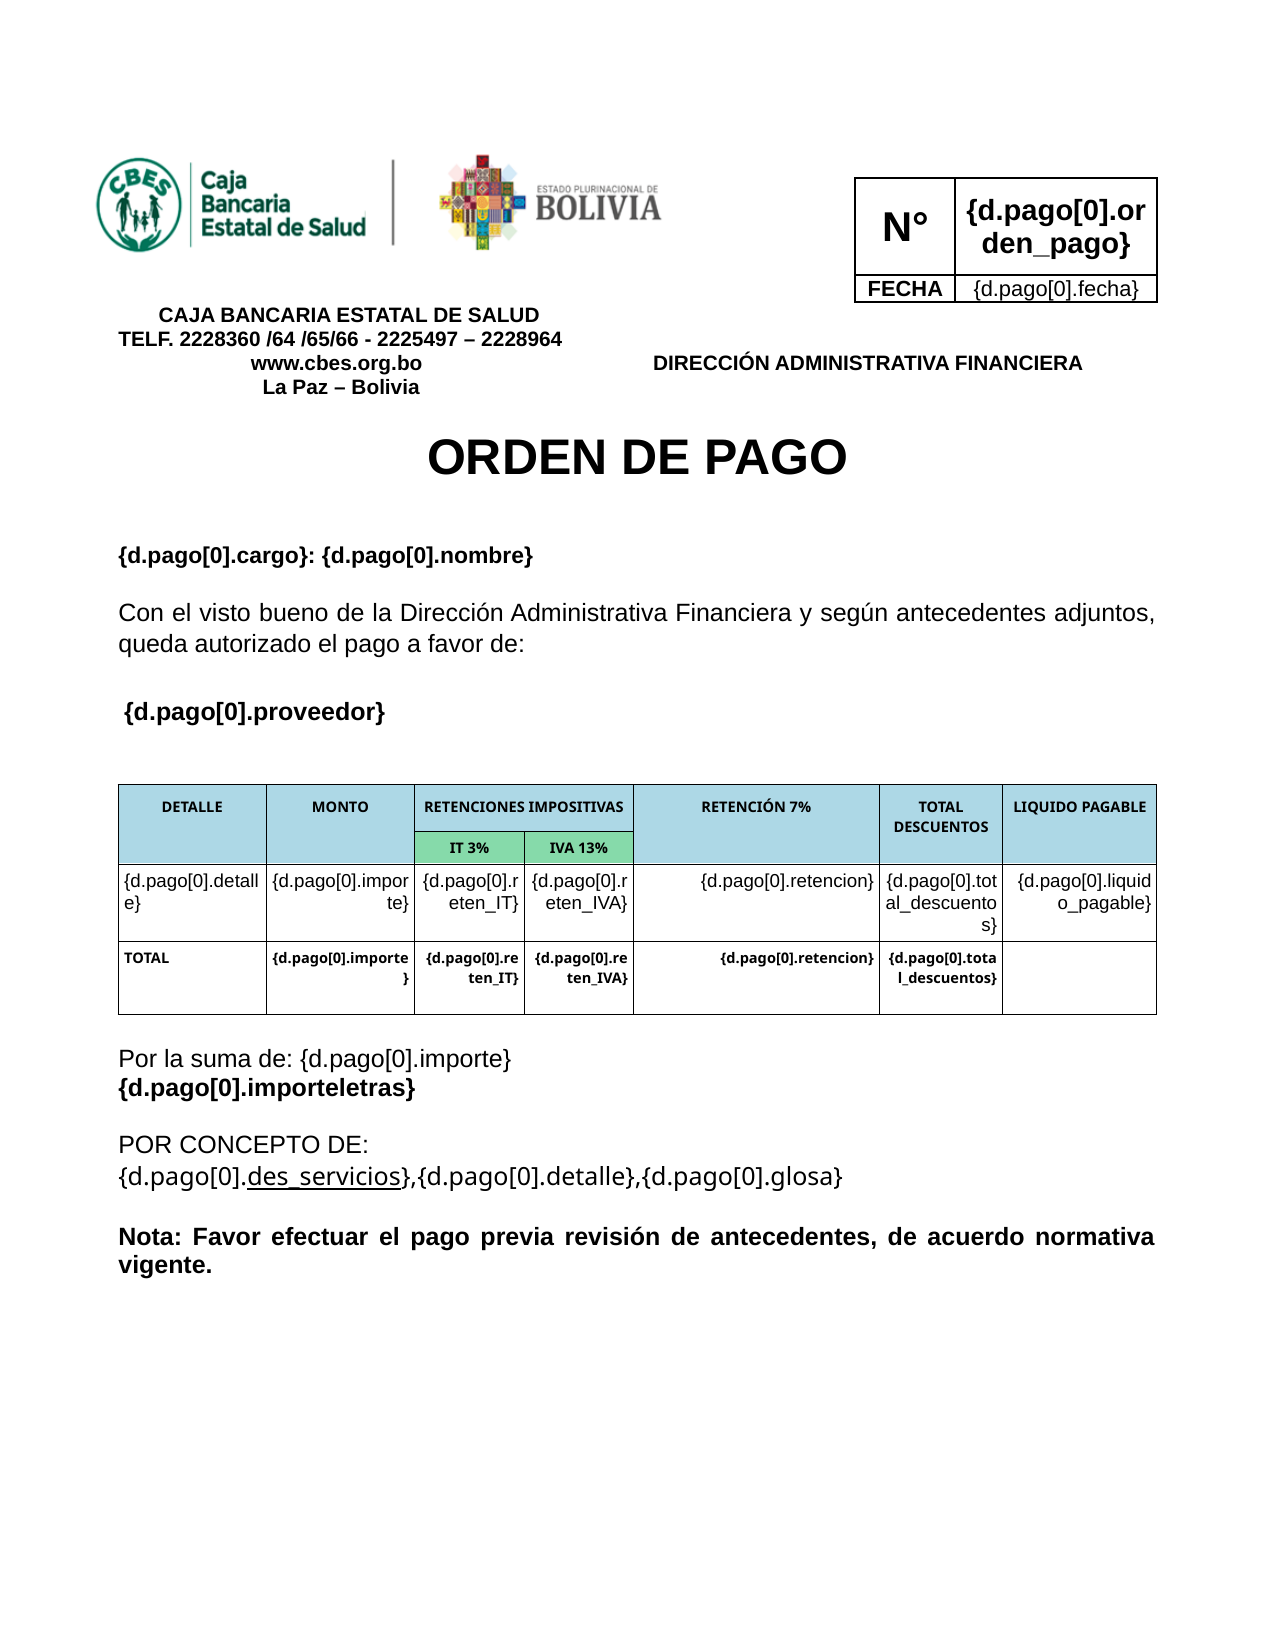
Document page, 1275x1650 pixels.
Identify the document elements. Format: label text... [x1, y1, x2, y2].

text CAJA BANCARIA ESTATAL DE SALUD [118, 303, 1157, 327]
table_header N° [856, 179, 954, 273]
text Nota: Favor efectuar el pago previa revisión de antecedentes, de acuerdo normativa vigente. [118, 1222, 1157, 1279]
table_cell {d.pago[0].total_descuentos} [880, 942, 1002, 1014]
text Con el visto bueno de la Dirección Administrativa Financiera y según antecedentes adjuntos, queda autorizado el pago a favor de: [118, 598, 1157, 688]
table_cell {d.pago[0].importe} [267, 942, 414, 1014]
table_cell {d.pago[0].liquido_pagable} [1003, 865, 1156, 941]
table_header DETALLE [119, 785, 266, 863]
table_header MONTO [267, 785, 414, 863]
text {d.pago[0].importeletras} [118, 1073, 1157, 1101]
table_cell FECHA [856, 276, 954, 301]
table_cell {d.pago[0].reten_IVA} [525, 865, 633, 941]
table_cell IT 3% [415, 832, 524, 863]
text La Paz – Bolivia [118, 375, 1157, 399]
table_cell {d.pago[0].retencion} [634, 865, 879, 941]
table_header RETENCIÓN 7% [634, 785, 879, 863]
table_header TOTAL DESCUENTOS [880, 785, 1002, 863]
table_cell {d.pago[0].reten_IT} [415, 865, 524, 941]
table_cell TOTAL [119, 942, 266, 1014]
table_cell {d.pago[0].fecha} [956, 276, 1156, 301]
table_cell {d.pago[0].total_descuentos} [880, 865, 1002, 941]
text www.cbes.org.bo DIRECCIÓN ADMINISTRATIVA FINANCIERA [118, 351, 1157, 375]
table_cell {d.pago[0].reten_IVA} [525, 942, 633, 1014]
text Por la suma de: {d.pago[0].importe} [118, 1044, 1157, 1073]
table_cell {d.pago[0].importe} [267, 865, 414, 941]
table_header {d.pago[0].orden_pago} [956, 179, 1156, 273]
table_cell IVA 13% [525, 832, 633, 863]
text {d.pago[0].cargo}: {d.pago[0].nombre} [118, 542, 1157, 569]
text ORDEN DE PAGO [118, 427, 1157, 485]
table_cell {d.pago[0].retencion} [634, 942, 879, 1014]
text {d.pago[0].des_servicios},{d.pago[0].detalle},{d.pago[0].glosa} [118, 1159, 1157, 1193]
table_cell {d.pago[0].detalle} [119, 865, 266, 941]
table_header {d.pago[0].proveedor} [118, 691, 1157, 733]
text TELF. 2228360 /64 /65/66 - 2225497 – 2228964 [118, 327, 1157, 351]
table_header RETENCIONES IMPOSITIVAS [415, 785, 633, 831]
table_header LIQUIDO PAGABLE [1003, 785, 1156, 863]
table_cell [1003, 942, 1156, 1014]
picture [89, 148, 680, 259]
table_cell {d.pago[0].reten_IT} [415, 942, 524, 1014]
text POR CONCEPTO DE: [118, 1130, 1157, 1159]
